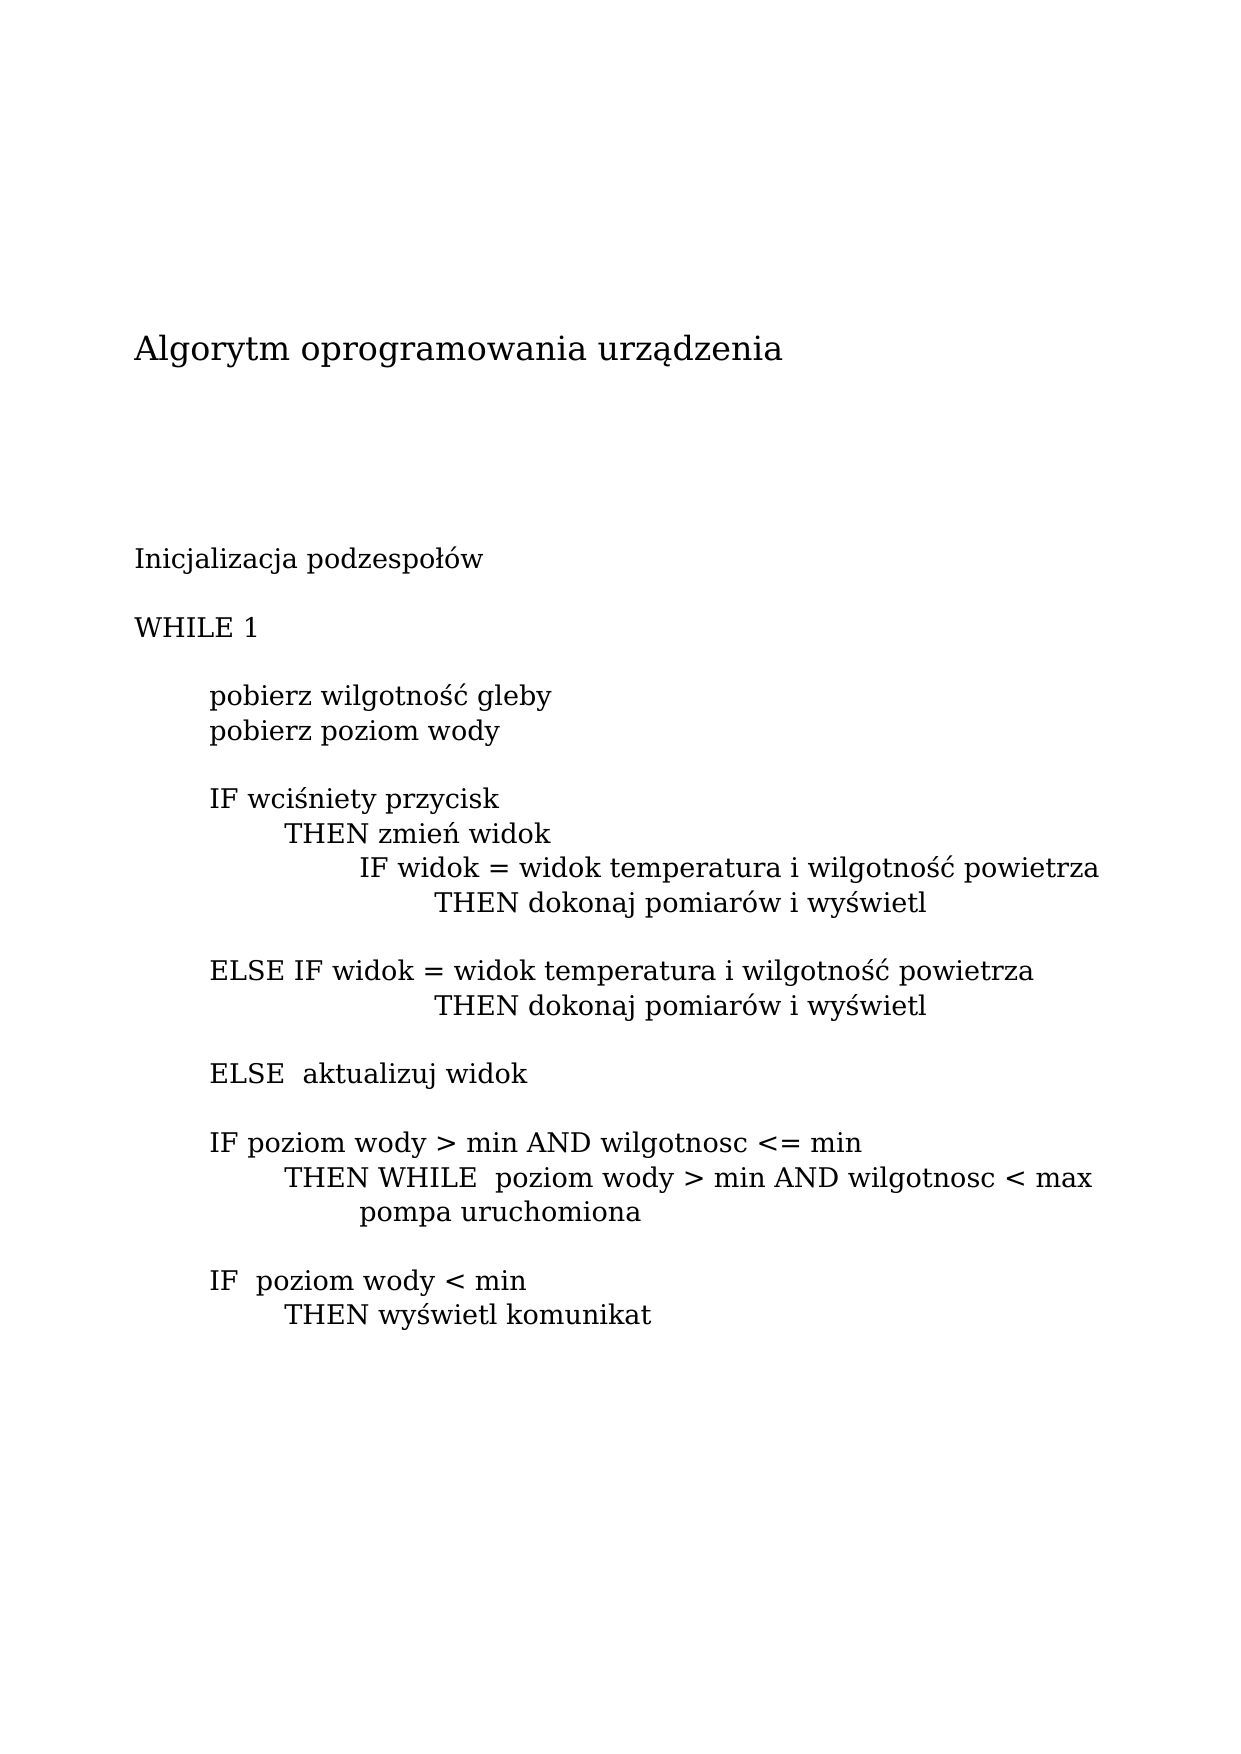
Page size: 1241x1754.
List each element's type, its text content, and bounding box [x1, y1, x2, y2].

text IF poziom wody < min [134, 1265, 1181, 1297]
text IF wciśniety przycisk [134, 784, 1181, 815]
text Inicjalizacja podzespołów [134, 543, 1181, 575]
text ELSE aktualizuj widok [134, 1059, 1181, 1090]
text IF widok = widok temperatura i wilgotność powietrza [134, 853, 1181, 884]
text THEN dokonaj pomiarów i wyświetl [134, 887, 1181, 918]
text THEN WHILE poziom wody > min AND wilgotnosc < max [134, 1162, 1181, 1193]
text WHILE 1 [134, 612, 1181, 643]
text THEN zmień widok [134, 818, 1181, 850]
text pobierz wilgotność gleby [134, 681, 1181, 712]
text pobierz poziom wody [134, 715, 1181, 747]
text THEN dokonaj pomiarów i wyświetl [134, 990, 1181, 1022]
text Algorytm oprogramowania urządzenia [134, 330, 1181, 368]
text IF poziom wody > min AND wilgotnosc <= min [134, 1128, 1181, 1159]
text ELSE IF widok = widok temperatura i wilgotność powietrza [134, 956, 1181, 987]
text THEN wyświetl komunikat [134, 1299, 1181, 1331]
text pompa uruchomiona [134, 1196, 1181, 1228]
